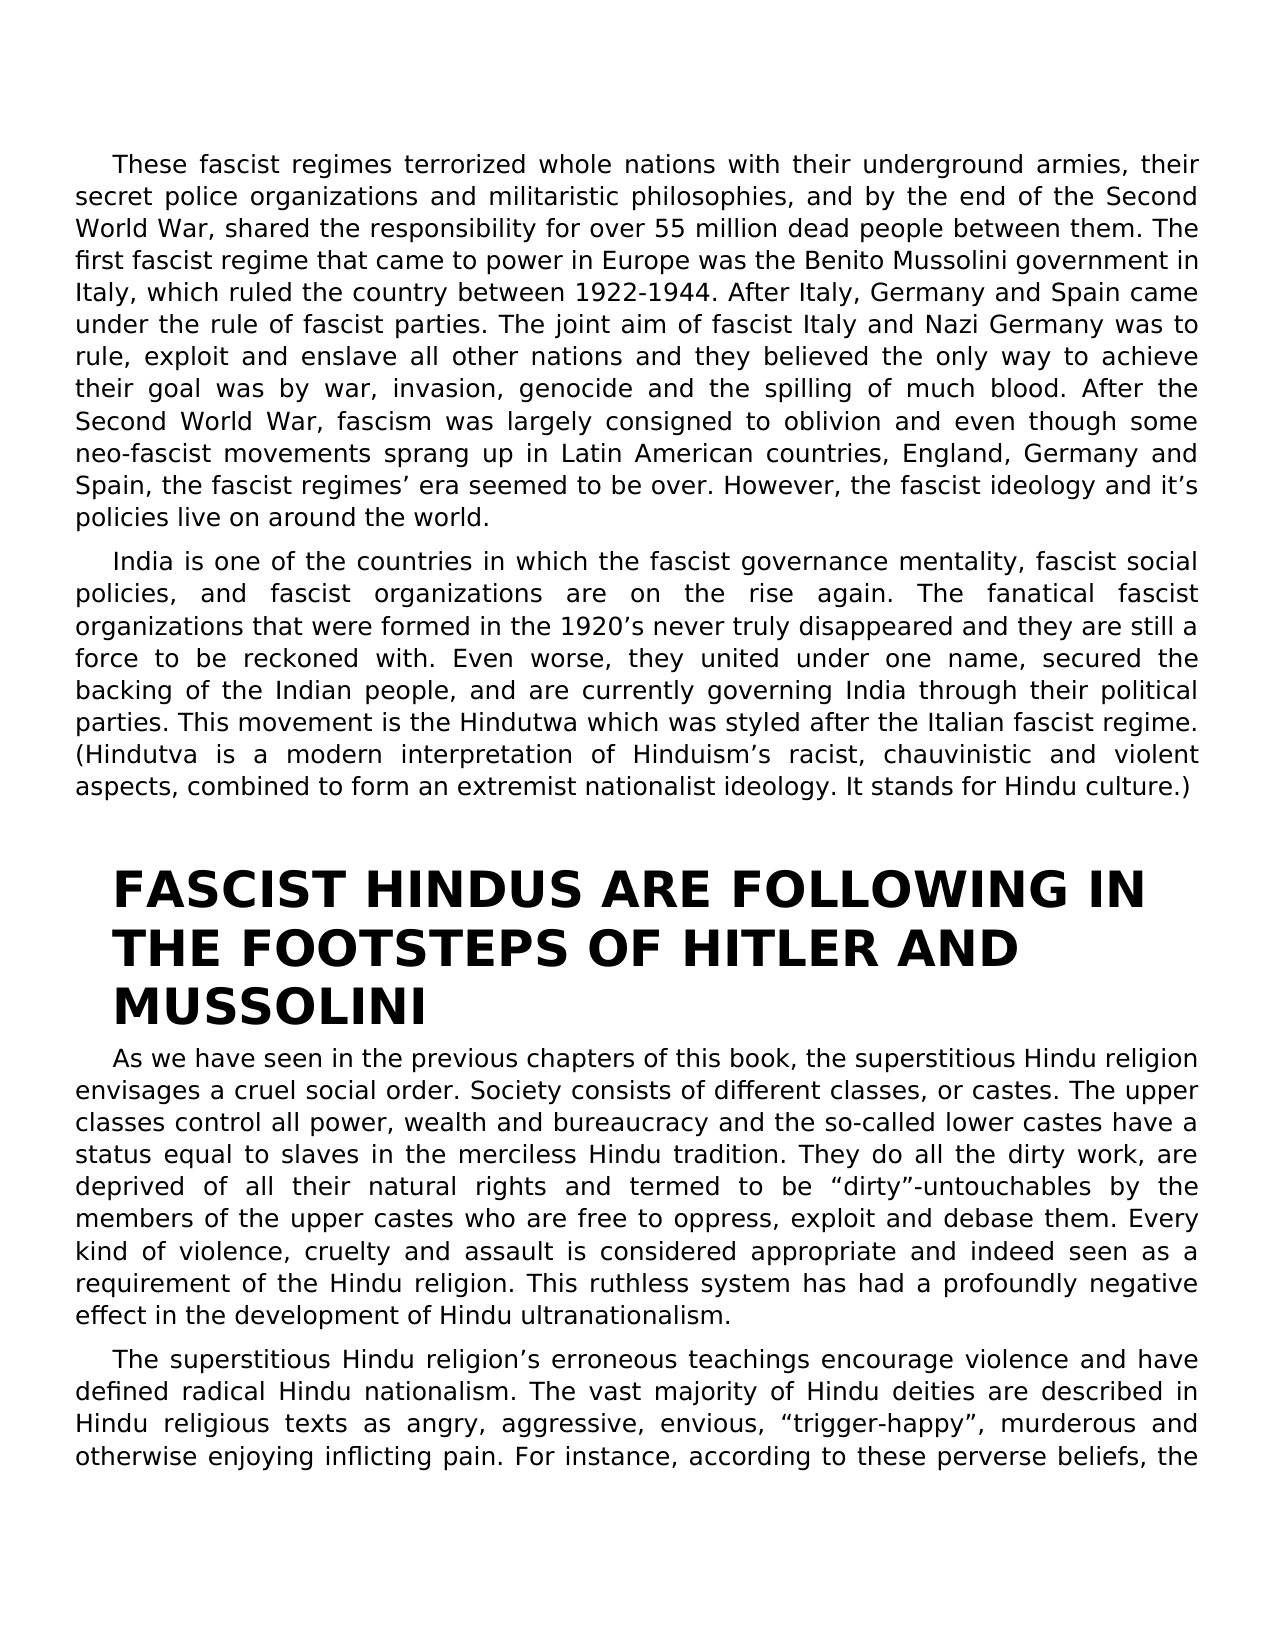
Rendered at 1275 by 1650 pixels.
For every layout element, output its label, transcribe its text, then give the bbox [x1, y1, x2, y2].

text These fascist regimes terrorized whole nations with their underground armies, their secret police organizations and militaristic philosophies, and by the end of the Second World War, shared the responsibility for over 55 million dead people between them. The first fascist regime that came to power in Europe was the Benito Mussolini government in Italy, which ruled the country between 1922-1944. After Italy, Germany and Spain came under the rule of fascist parties. The joint aim of fascist Italy and Nazi Germany was to rule, exploit and enslave all other nations and they believed the only way to achieve their goal was by war, invasion, genocide and the spilling of much blood. After the Second World War, fascism was largely consigned to oblivion and even though some neo-fascist movements sprang up in Latin American countries, England, Germany and Spain, the fascist regimes’ era seemed to be over. However, the fascist ideology and it’s policies live on around the world. [75, 150, 1200, 532]
text India is one of the countries in which the fascist governance mentality, fascist social policies, and fascist organizations are on the rise again. The fanatical fascist organizations that were formed in the 1920’s never truly disappeared and they are still a force to be reckoned with. Even worse, they united under one name, secured the backing of the Indian people, and are currently governing India through their political parties. This movement is the Hindutwa which was styled after the Italian fascist regime. (Hindutva is a modern interpretation of Hinduism’s racist, chauvinistic and violent aspects, combined to form an extremist nationalist ideology. It stands for Hindu culture.) [75, 547, 1200, 801]
text The superstitious Hindu religion’s erroneous teachings encourage violence and have defined radical Hindu nationalism. The vast majority of Hindu deities are described in Hindu religious texts as angry, aggressive, envious, “trigger-happy”, murderous and otherwise enjoying inflicting pain. For instance, according to these perverse beliefs, the [75, 1346, 1200, 1471]
subtitle FASCIST HINDUS ARE FOLLOWING IN THE FOOTSTEPS OF HITLER AND MUSSOLINI [112, 861, 1200, 1036]
text As we have seen in the previous chapters of this book, the superstitious Hindu religion envisages a cruel social order. Society consists of different classes, or castes. The upper classes control all power, wealth and bureaucracy and the so-called lower castes have a status equal to slaves in the merciless Hindu tradition. They do all the dirty work, are deprived of all their natural rights and termed to be “dirty”-untouchables by the members of the upper castes who are free to oppress, exploit and debase them. Every kind of violence, cruelty and assault is considered appropriate and indeed seen as a requirement of the Hindu religion. This ruthless system has had a profoundly negative effect in the development of Hindu ultranationalism. [75, 1044, 1200, 1330]
